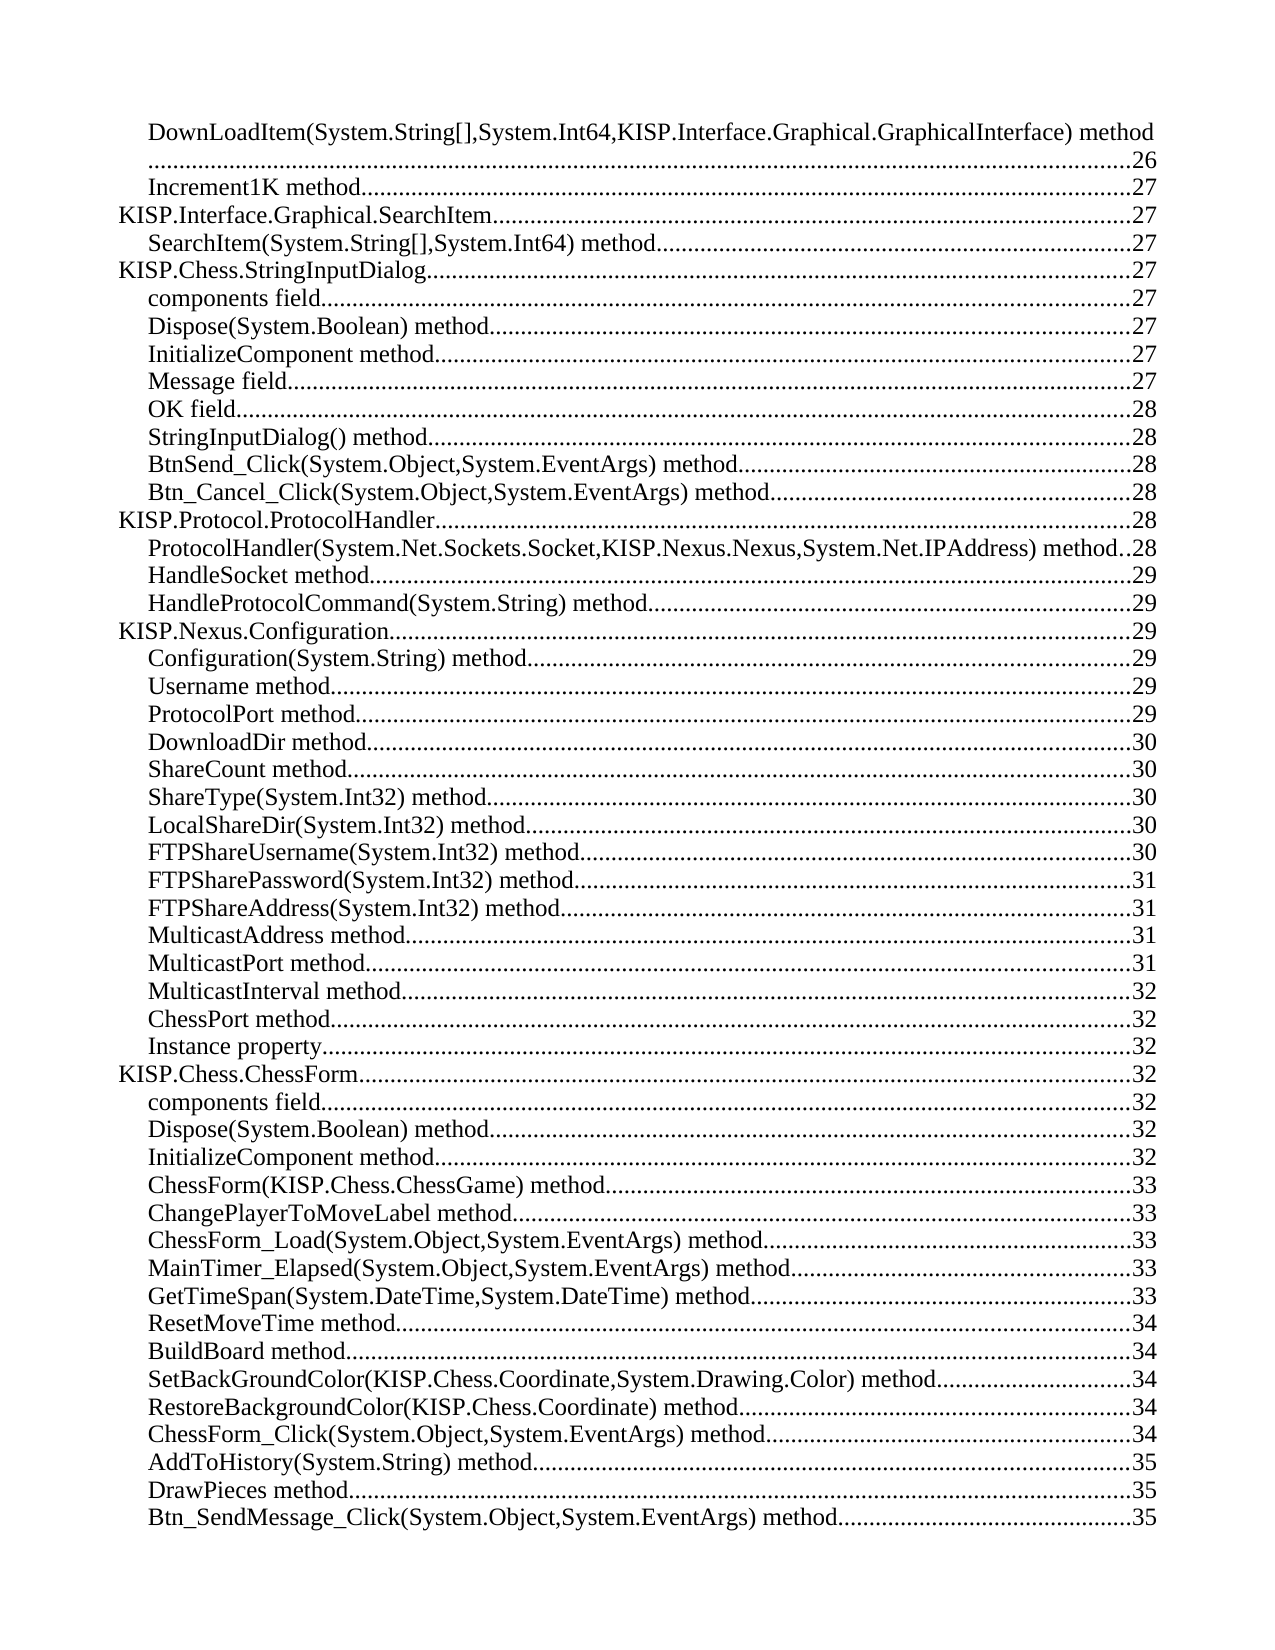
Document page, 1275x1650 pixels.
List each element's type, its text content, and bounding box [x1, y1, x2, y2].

text Dispose(System.Boolean) method 32 [148, 1116, 1157, 1143]
text Increment1K method 27 [148, 173, 1157, 201]
text ChessPort method 32 [148, 1005, 1157, 1032]
text GetTimeSpan(System.DateTime,System.DateTime) method 33 [148, 1282, 1157, 1309]
text Btn_Cancel_Click(System.Object,System.EventArgs) method 28 [148, 478, 1157, 506]
text OK field 28 [148, 395, 1157, 423]
text ChessForm_Click(System.Object,System.EventArgs) method 34 [148, 1420, 1157, 1448]
text ShareCount method 30 [148, 755, 1157, 783]
text FTPShareUsername(System.Int32) method 30 [148, 838, 1157, 866]
text KISP.Protocol.ProtocolHandler 28 [118, 506, 1157, 534]
text StringInputDialog() method 28 [148, 423, 1157, 451]
text LocalShareDir(System.Int32) method 30 [148, 811, 1157, 838]
text AddToHistory(System.String) method 35 [148, 1448, 1157, 1476]
text FTPShareAddress(System.Int32) method 31 [148, 894, 1157, 922]
text DownloadDir method 30 [148, 728, 1157, 755]
text ChessForm(KISP.Chess.ChessGame) method 33 [148, 1171, 1157, 1199]
text ProtocolPort method 29 [148, 700, 1157, 728]
text Configuration(System.String) method 29 [148, 644, 1157, 672]
text FTPSharePassword(System.Int32) method 31 [148, 866, 1157, 894]
text components field 32 [148, 1088, 1157, 1116]
text Instance property 32 [148, 1032, 1157, 1060]
text DrawPieces method 35 [148, 1476, 1157, 1503]
text SearchItem(System.String[],System.Int64) method 27 [148, 229, 1157, 257]
text Message field 27 [148, 367, 1157, 395]
text ProtocolHandler(System.Net.Sockets.Socket,KISP.Nexus.Nexus,System.Net.IPAddress) method 28 [148, 534, 1157, 561]
text components field 27 [148, 284, 1157, 312]
text KISP.Interface.Graphical.SearchItem 27 [118, 201, 1157, 229]
text MainTimer_Elapsed(System.Object,System.EventArgs) method 33 [148, 1254, 1157, 1282]
text MulticastPort method 31 [148, 949, 1157, 977]
text ChangePlayerToMoveLabel method 33 [148, 1199, 1157, 1226]
text MulticastInterval method 32 [148, 977, 1157, 1005]
text ResetMoveTime method 34 [148, 1309, 1157, 1337]
text KISP.Nexus.Configuration 29 [118, 617, 1157, 644]
text Dispose(System.Boolean) method 27 [148, 312, 1157, 340]
text HandleProtocolCommand(System.String) method 29 [148, 589, 1157, 617]
text MulticastAddress method 31 [148, 922, 1157, 949]
text BtnSend_Click(System.Object,System.EventArgs) method 28 [148, 451, 1157, 478]
text Username method 29 [148, 672, 1157, 700]
text SetBackGroundColor(KISP.Chess.Coordinate,System.Drawing.Color) method 34 [148, 1365, 1157, 1393]
text InitializeComponent method 32 [148, 1143, 1157, 1171]
text RestoreBackgroundColor(KISP.Chess.Coordinate) method 34 [148, 1393, 1157, 1420]
text ChessForm_Load(System.Object,System.EventArgs) method 33 [148, 1226, 1157, 1254]
text Btn_SendMessage_Click(System.Object,System.EventArgs) method 35 [148, 1503, 1157, 1531]
text DownLoadItem(System.String[],System.Int64,KISP.Interface.Graphical.GraphicalInterface) method 26 [148, 118, 1157, 173]
text KISP.Chess.StringInputDialog 27 [118, 257, 1157, 284]
text ShareType(System.Int32) method 30 [148, 783, 1157, 811]
text KISP.Chess.ChessForm 32 [118, 1060, 1157, 1088]
text BuildBoard method 34 [148, 1337, 1157, 1365]
text HandleSocket method 29 [148, 561, 1157, 589]
text InitializeComponent method 27 [148, 340, 1157, 367]
